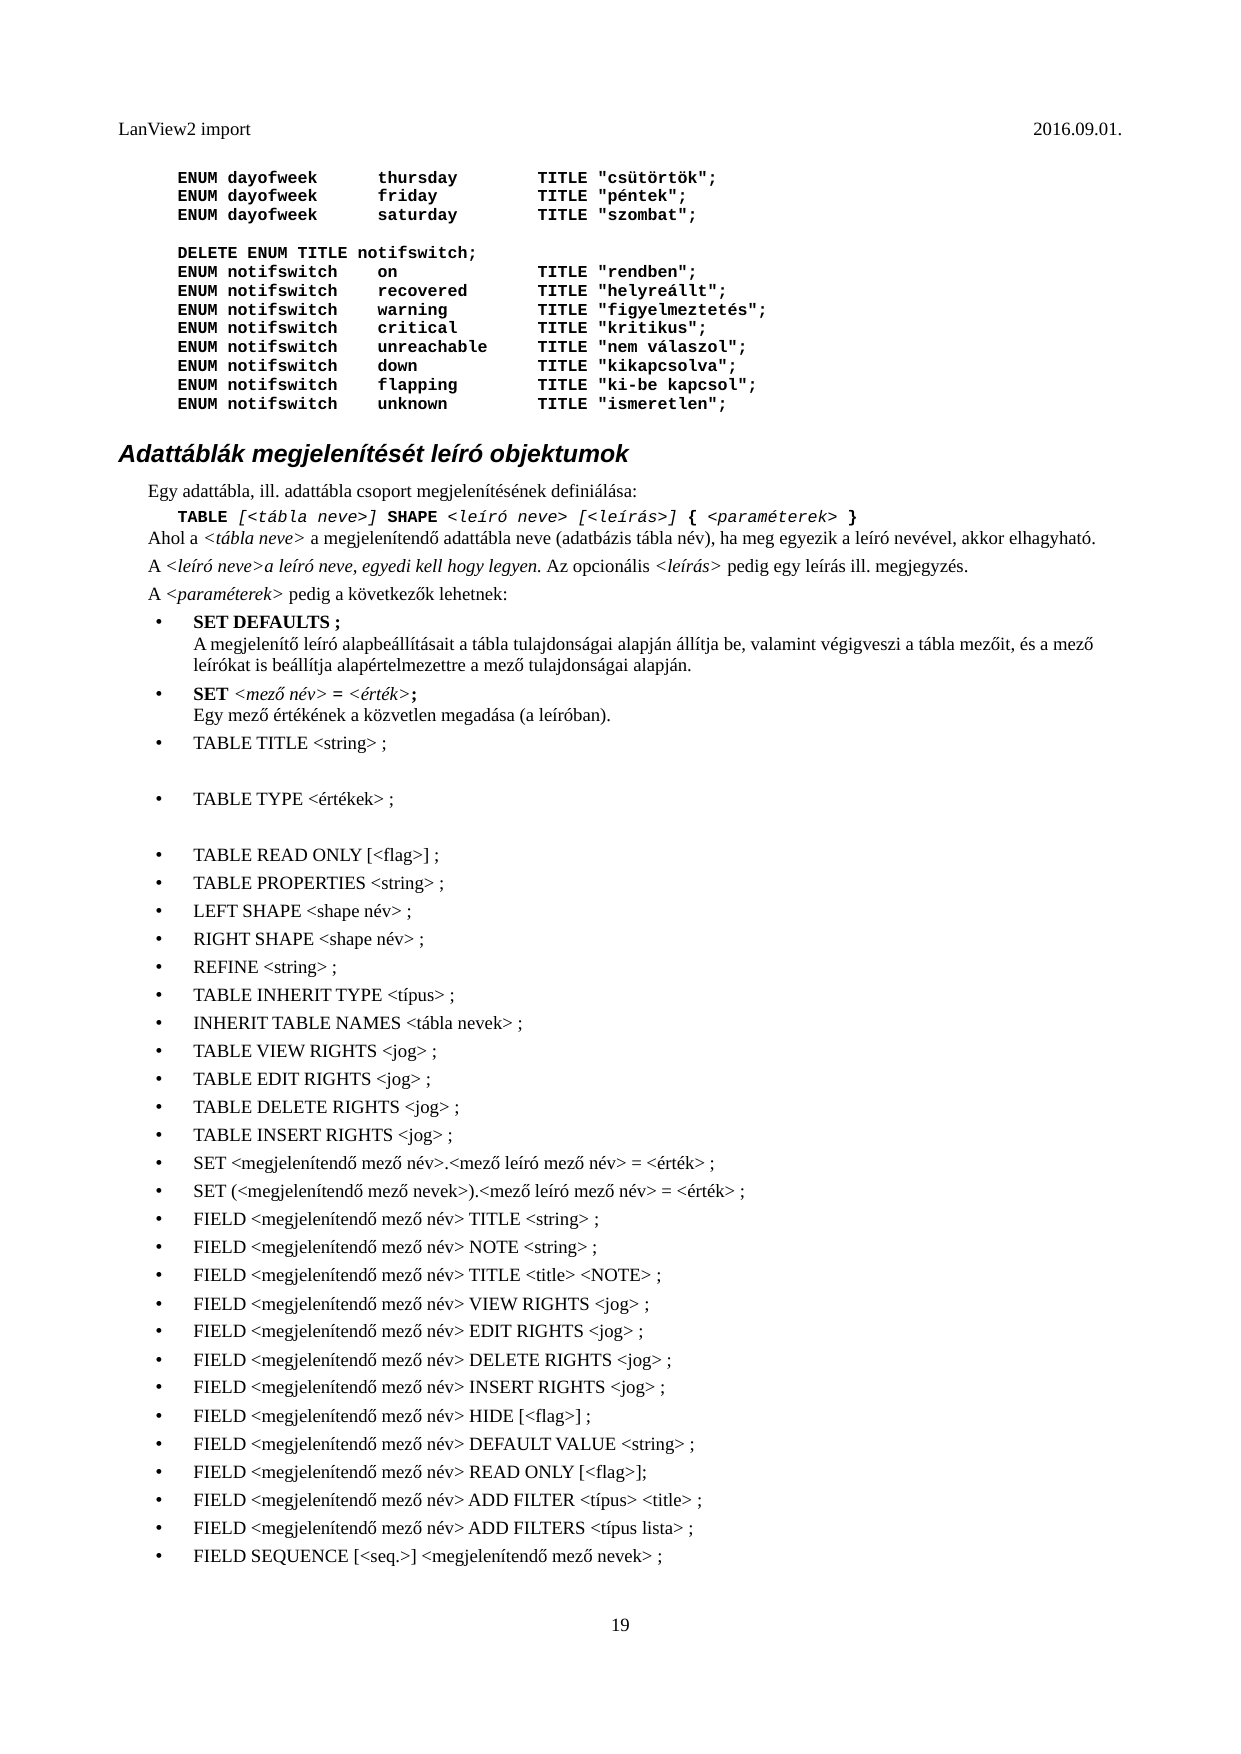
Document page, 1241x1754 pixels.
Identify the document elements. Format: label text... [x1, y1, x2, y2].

list RIGHT SHAPE <shape név> ; [156, 928, 1122, 950]
list FIELD <megjelenítendő mező név> INSERT RIGHTS <jog> ; [156, 1376, 1122, 1398]
list FIELD <megjelenítendő mező név> READ ONLY [<flag>]; [156, 1461, 1122, 1482]
subtitle Adattáblák megjelenítését leíró objektumok [118, 439, 1122, 468]
text ENUM notifswitch flapping TITLE "ki-be kapcsol"; [177, 377, 1122, 395]
text ENUM notifswitch critical TITLE "kritikus"; [177, 320, 1122, 339]
list FIELD <megjelenítendő mező név> HIDE [<flag>] ; [156, 1404, 1122, 1426]
list SET DEFAULTS ; A megjelenítő leíró alapbeállításait a tábla tulajdonságai alapján állítja be, valamint végigveszi a tábla mezőit, és a mező leírókat is beállítja alapértelmezettre a mező tulajdonságai alapján. [156, 611, 1122, 676]
list FIELD <megjelenítendő mező név> ADD FILTERS <típus lista> ; [156, 1517, 1122, 1538]
list SET <megjelenítendő mező név>.<mező leíró mező név> = <érték> ; [156, 1152, 1122, 1174]
list SET (<megjelenítendő mező nevek>).<mező leíró mező név> = <érték> ; [156, 1180, 1122, 1202]
list TABLE INHERIT TYPE <típus> ; [156, 984, 1122, 1006]
text TABLE [<tábla neve>] SHAPE <leíró neve> [<leírás>] { <paraméterek> } [177, 508, 1122, 527]
text Ahol a <tábla neve> a megjelenítendő adattábla neve (adatbázis tábla név), ha meg egyezik a leíró nevével, akkor elhagyható. [118, 527, 1122, 549]
text ENUM dayofweek friday TITLE "péntek"; [177, 188, 1122, 207]
list INHERIT TABLE NAMES <tábla nevek> ; [156, 1012, 1122, 1034]
list FIELD <megjelenítendő mező név> TITLE <title> <NOTE> ; [156, 1264, 1122, 1286]
list TABLE PROPERTIES <string> ; [156, 872, 1122, 894]
list TABLE VIEW RIGHTS <jog> ; [156, 1040, 1122, 1062]
list TABLE INSERT RIGHTS <jog> ; [156, 1124, 1122, 1146]
list FIELD <megjelenítendő mező név> DEFAULT VALUE <string> ; [156, 1432, 1122, 1454]
list FIELD <megjelenítendő mező név> EDIT RIGHTS <jog> ; [156, 1320, 1122, 1342]
text ENUM dayofweek thursday TITLE "csütörtök"; [177, 169, 1122, 188]
text ENUM notifswitch warning TITLE "figyelmeztetés"; [177, 301, 1122, 320]
list REFINE <string> ; [156, 956, 1122, 978]
list TABLE READ ONLY [<flag>] ; [156, 844, 1122, 866]
text ENUM notifswitch on TITLE "rendben"; [177, 263, 1122, 282]
list LEFT SHAPE <shape név> ; [156, 900, 1122, 922]
list TABLE TYPE <értékek> ; [156, 788, 1122, 809]
text ENUM notifswitch down TITLE "kikapcsolva"; [177, 358, 1122, 377]
text DELETE ENUM TITLE notifswitch; [177, 244, 1122, 263]
text ENUM dayofweek saturday TITLE "szombat"; [177, 207, 1122, 226]
list TABLE EDIT RIGHTS <jog> ; [156, 1068, 1122, 1090]
list FIELD <megjelenítendő mező név> DELETE RIGHTS <jog> ; [156, 1348, 1122, 1370]
list FIELD <megjelenítendő mező név> ADD FILTER <típus> <title> ; [156, 1488, 1122, 1510]
list SET <mező név> = <érték>; Egy mező értékének a közvetlen megadása (a leíróban). [156, 682, 1122, 726]
list TABLE TITLE <string> ; [156, 732, 1122, 753]
text A <paraméterek> pedig a következők lehetnek: [118, 583, 1122, 605]
text A <leíró neve>a leíró neve, egyedi kell hogy legyen. Az opcionális <leírás> pedig egy leírás ill. megjegyzés. [118, 555, 1122, 577]
text ENUM notifswitch unreachable TITLE "nem válaszol"; [177, 339, 1122, 358]
list FIELD <megjelenítendő mező név> VIEW RIGHTS <jog> ; [156, 1292, 1122, 1314]
list FIELD <megjelenítendő mező név> NOTE <string> ; [156, 1236, 1122, 1258]
list FIELD <megjelenítendő mező név> TITLE <string> ; [156, 1208, 1122, 1230]
text ENUM notifswitch unknown TITLE "ismeretlen"; [177, 395, 1122, 414]
list FIELD SEQUENCE [<seq.>] <megjelenítendő mező nevek> ; [156, 1544, 1122, 1566]
text ENUM notifswitch recovered TITLE "helyreállt"; [177, 282, 1122, 301]
list TABLE DELETE RIGHTS <jog> ; [156, 1096, 1122, 1118]
text Egy adattábla, ill. adattábla csoport megjelenítésének definiálása: [118, 480, 1122, 502]
